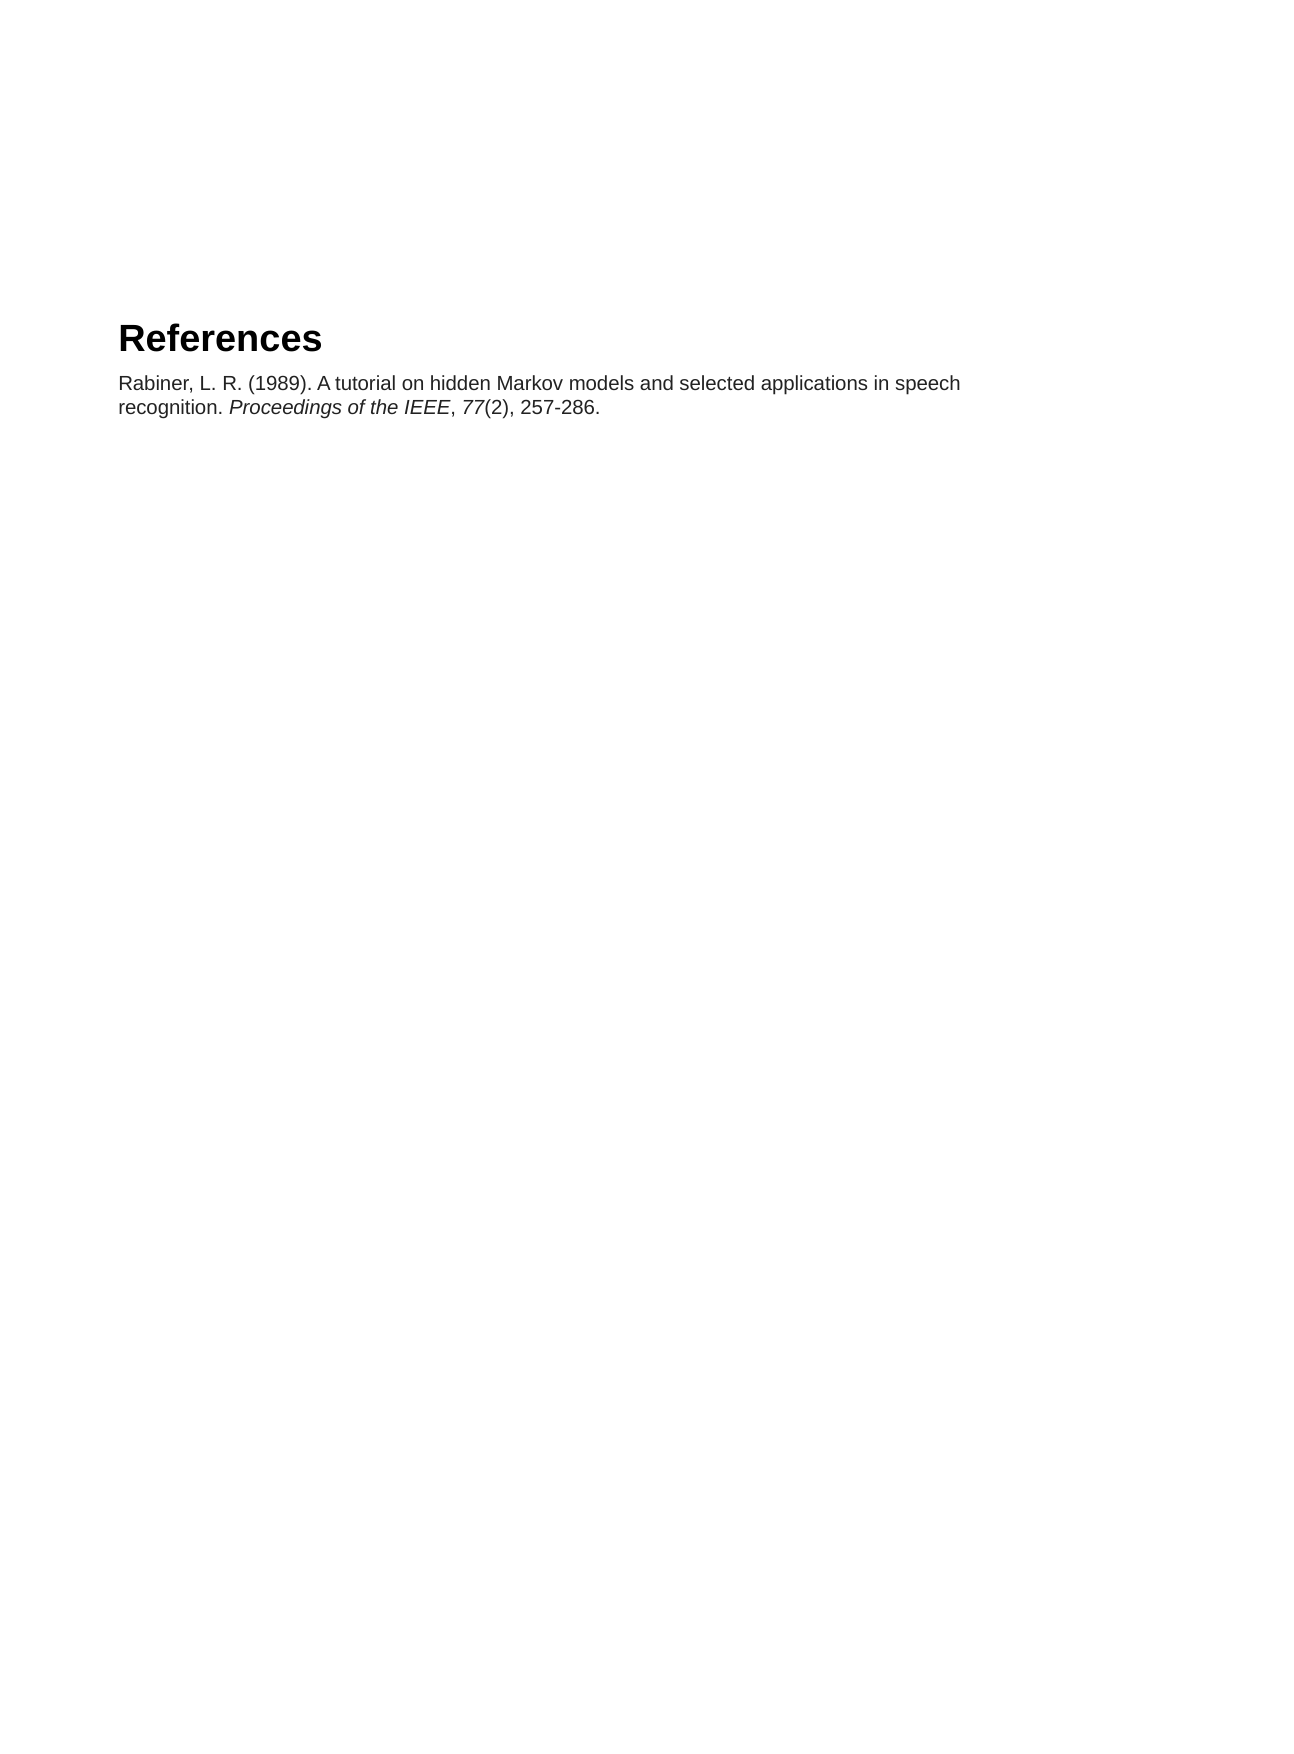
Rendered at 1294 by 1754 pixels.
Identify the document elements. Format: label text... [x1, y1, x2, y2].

subtitle References [118, 316, 1175, 359]
text Rabiner, L. R. (1989). A tutorial on hidden Markov models and selected applications in speech recognition. Proceedings of the IEEE, 77(2), 257-286. [118, 372, 1175, 418]
